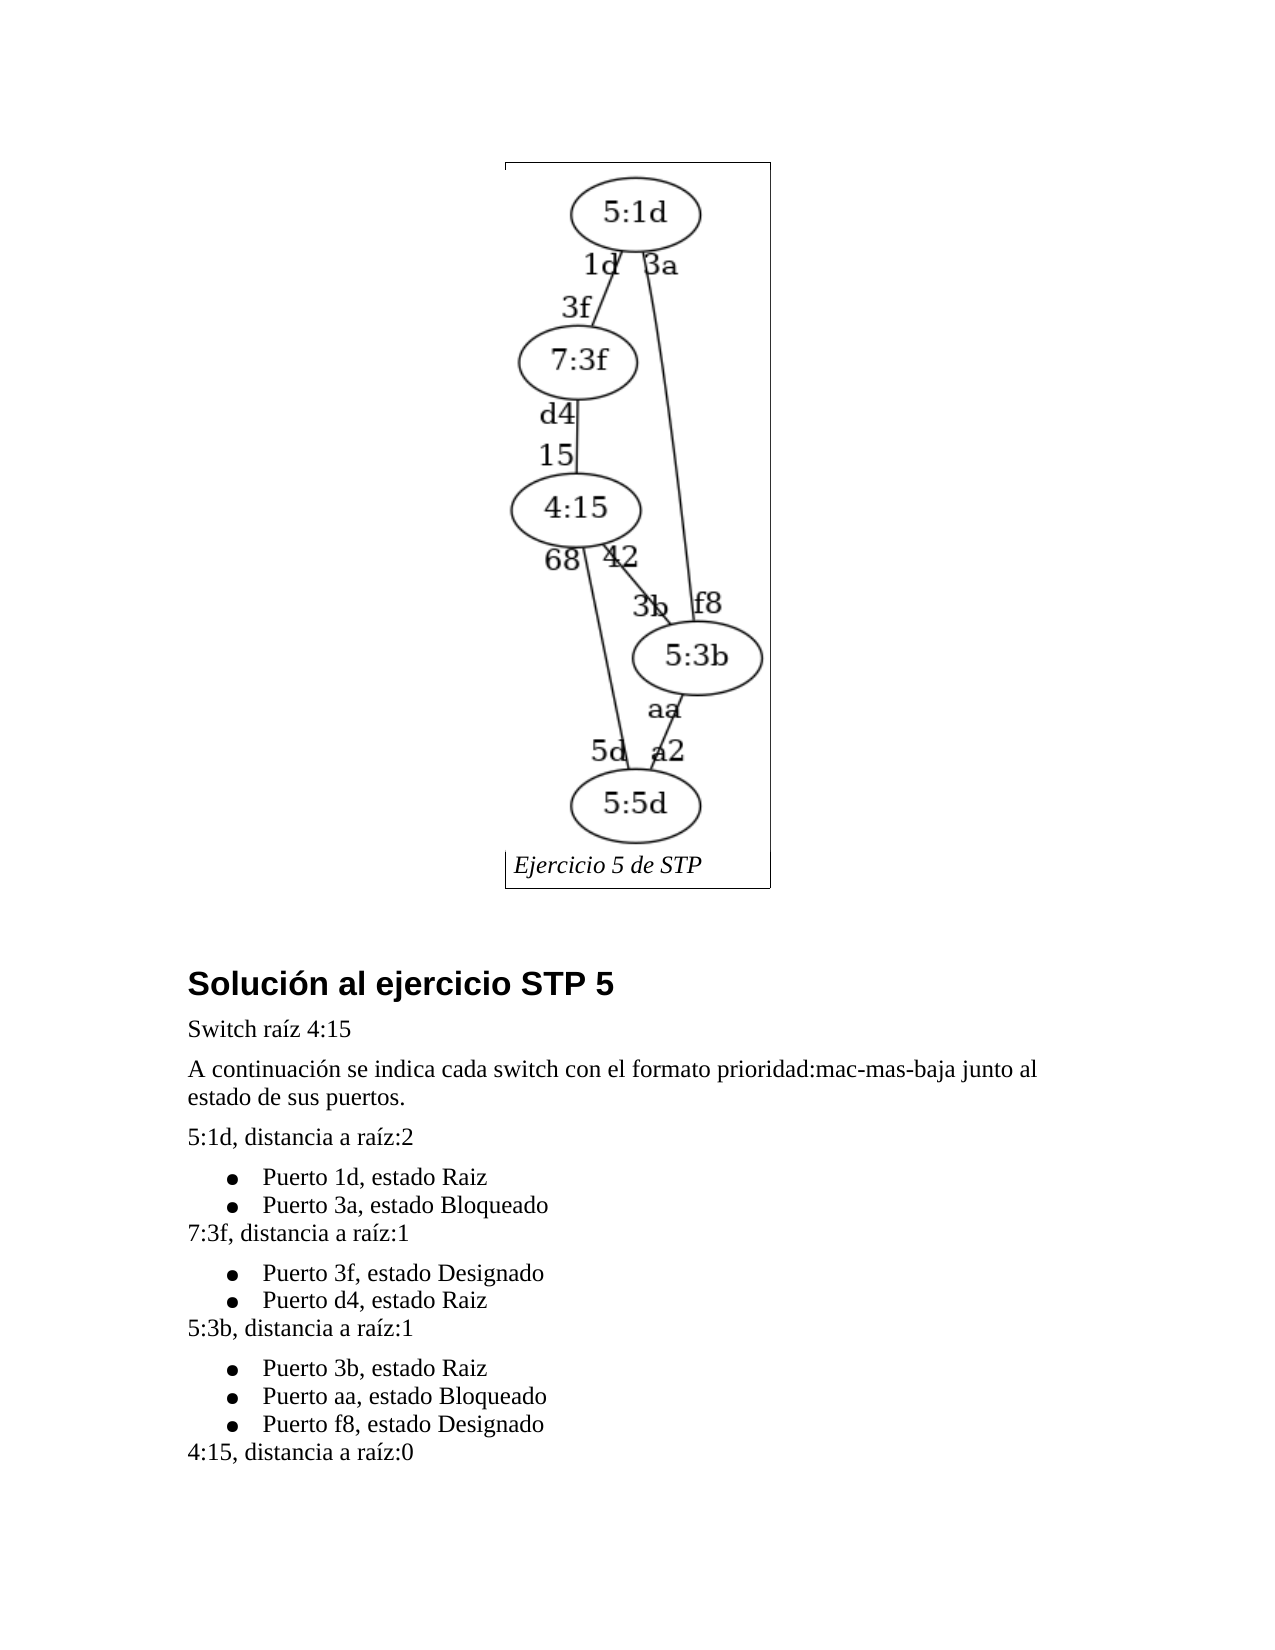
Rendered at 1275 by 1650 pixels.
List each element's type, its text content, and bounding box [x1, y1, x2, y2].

list Puerto 3b, estado Raiz [225, 1354, 1087, 1382]
list Puerto 3f, estado Designado [225, 1259, 1087, 1287]
list Puerto 1d, estado Raiz [225, 1163, 1087, 1191]
picture [504, 170, 771, 852]
text 7:3f, distancia a raíz:1 [187, 1219, 1087, 1246]
text 5:1d, distancia a raíz:2 [187, 1123, 1087, 1151]
text 4:15, distancia a raíz:0 [187, 1438, 1087, 1465]
list Puerto f8, estado Designado [225, 1410, 1087, 1438]
text 5:3b, distancia a raíz:1 [187, 1314, 1087, 1342]
list Puerto d4, estado Raiz [225, 1287, 1087, 1314]
list Puerto aa, estado Bloqueado [225, 1382, 1087, 1410]
subtitle Solución al ejercicio STP 5 [187, 965, 1087, 1002]
text Switch raíz 4:15 [187, 1015, 1087, 1043]
list Puerto 3a, estado Bloqueado [225, 1191, 1087, 1219]
text A continuación se indica cada switch con el formato prioridad:mac-mas-baja junto al estado de sus puertos. [187, 1055, 1087, 1111]
text Ejercicio 5 de STP [514, 852, 761, 879]
